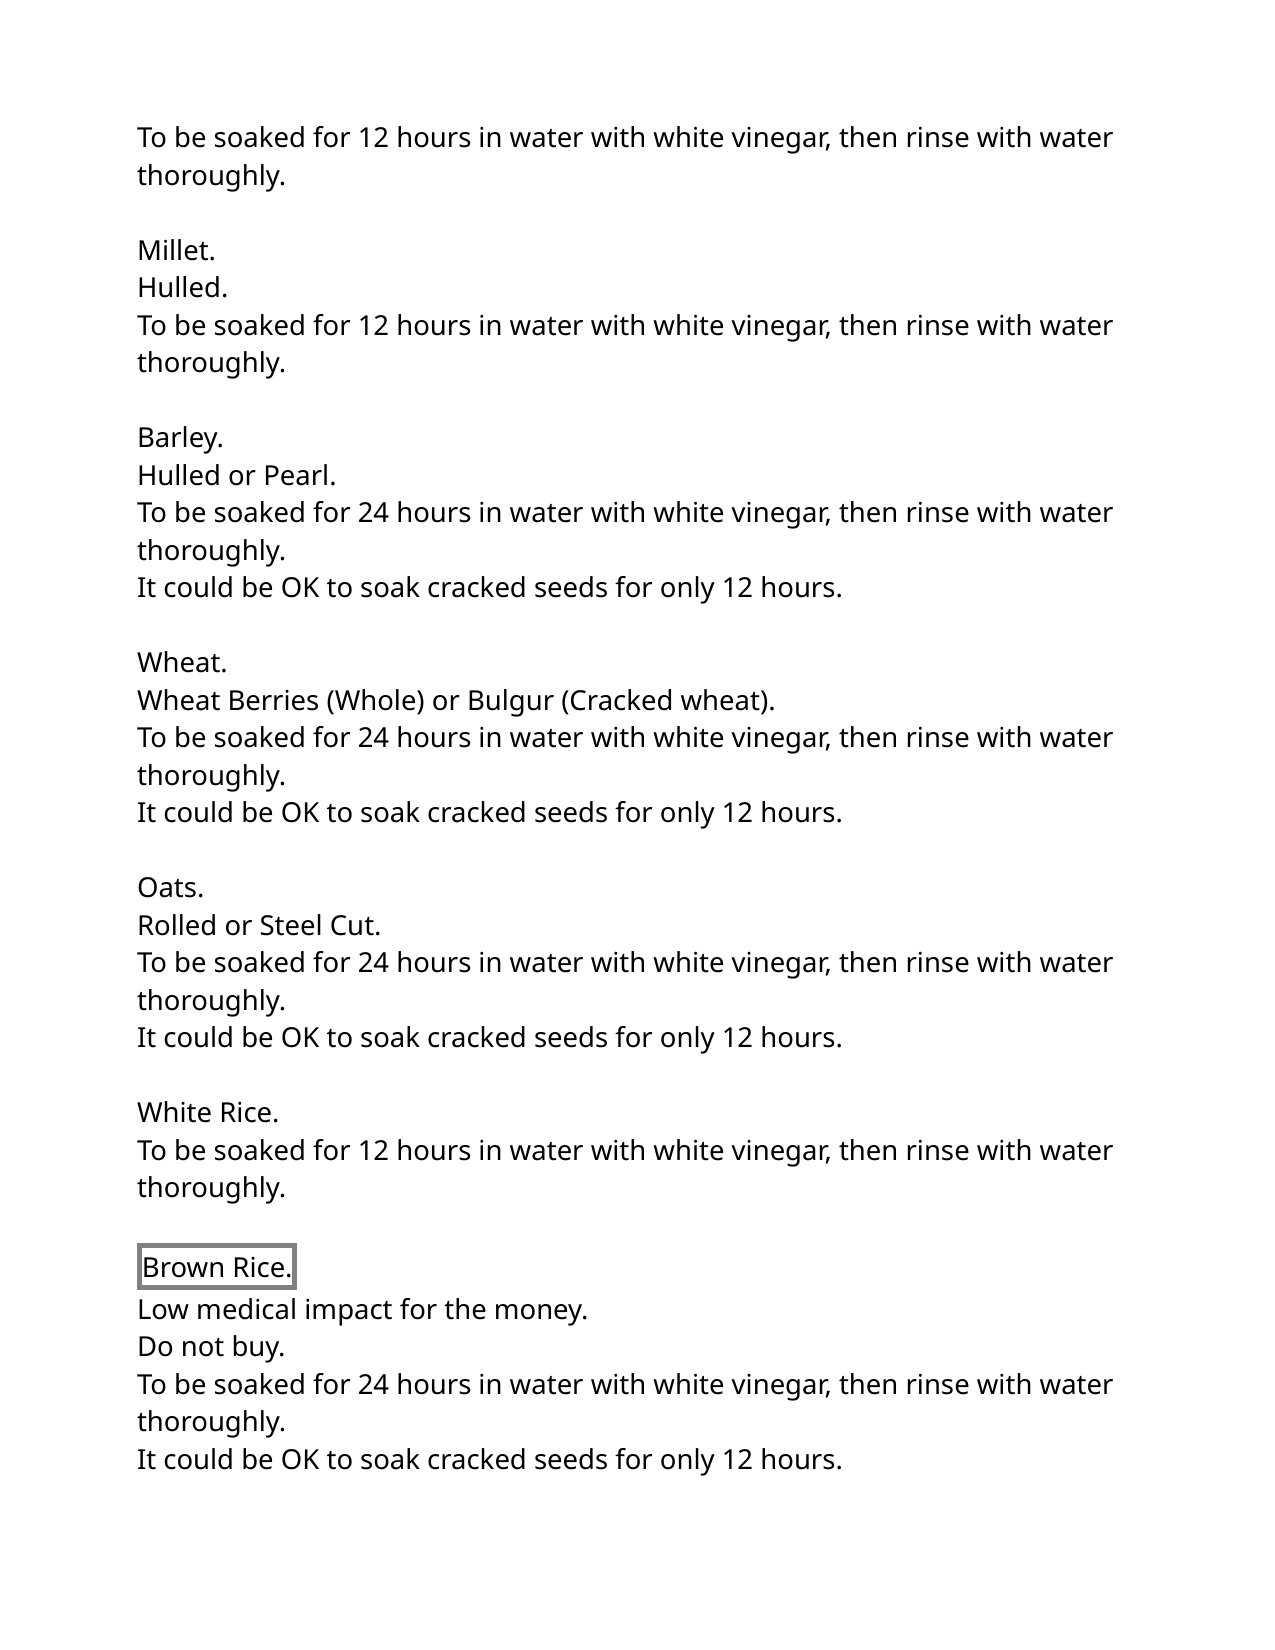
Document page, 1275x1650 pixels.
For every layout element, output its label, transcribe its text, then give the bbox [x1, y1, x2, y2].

text Hulled. [137, 268, 1157, 306]
text Oats. [137, 868, 1157, 906]
text To be soaked for 12 hours in water with white vinegar, then rinse with water thoroughly. [137, 1131, 1157, 1206]
text White Rice. [137, 1093, 1157, 1131]
text It could be OK to soak cracked seeds for only 12 hours. [137, 568, 1157, 606]
text Low medical impact for the money. [137, 1290, 1157, 1327]
text [297, 1243, 1157, 1290]
text To be soaked for 24 hours in water with white vinegar, then rinse with water thoroughly. [137, 1365, 1157, 1440]
text To be soaked for 12 hours in water with white vinegar, then rinse with water thoroughly. [137, 118, 1157, 193]
text It could be OK to soak cracked seeds for only 12 hours. [137, 793, 1157, 831]
text Brown Rice. [142, 1248, 292, 1285]
text Barley. [137, 418, 1157, 456]
text Do not buy. [137, 1327, 1157, 1365]
text Wheat. [137, 643, 1157, 681]
text Wheat Berries (Whole) or Bulgur (Cracked wheat). [137, 681, 1157, 718]
text To be soaked for 24 hours in water with white vinegar, then rinse with water thoroughly. [137, 943, 1157, 1018]
text It could be OK to soak cracked seeds for only 12 hours. [137, 1018, 1157, 1056]
text Hulled or Pearl. [137, 456, 1157, 493]
text Rolled or Steel Cut. [137, 906, 1157, 943]
text It could be OK to soak cracked seeds for only 12 hours. [137, 1440, 1157, 1477]
text To be soaked for 12 hours in water with white vinegar, then rinse with water thoroughly. [137, 306, 1157, 381]
text Millet. [137, 231, 1157, 268]
text To be soaked for 24 hours in water with white vinegar, then rinse with water thoroughly. [137, 493, 1157, 568]
text To be soaked for 24 hours in water with white vinegar, then rinse with water thoroughly. [137, 718, 1157, 793]
